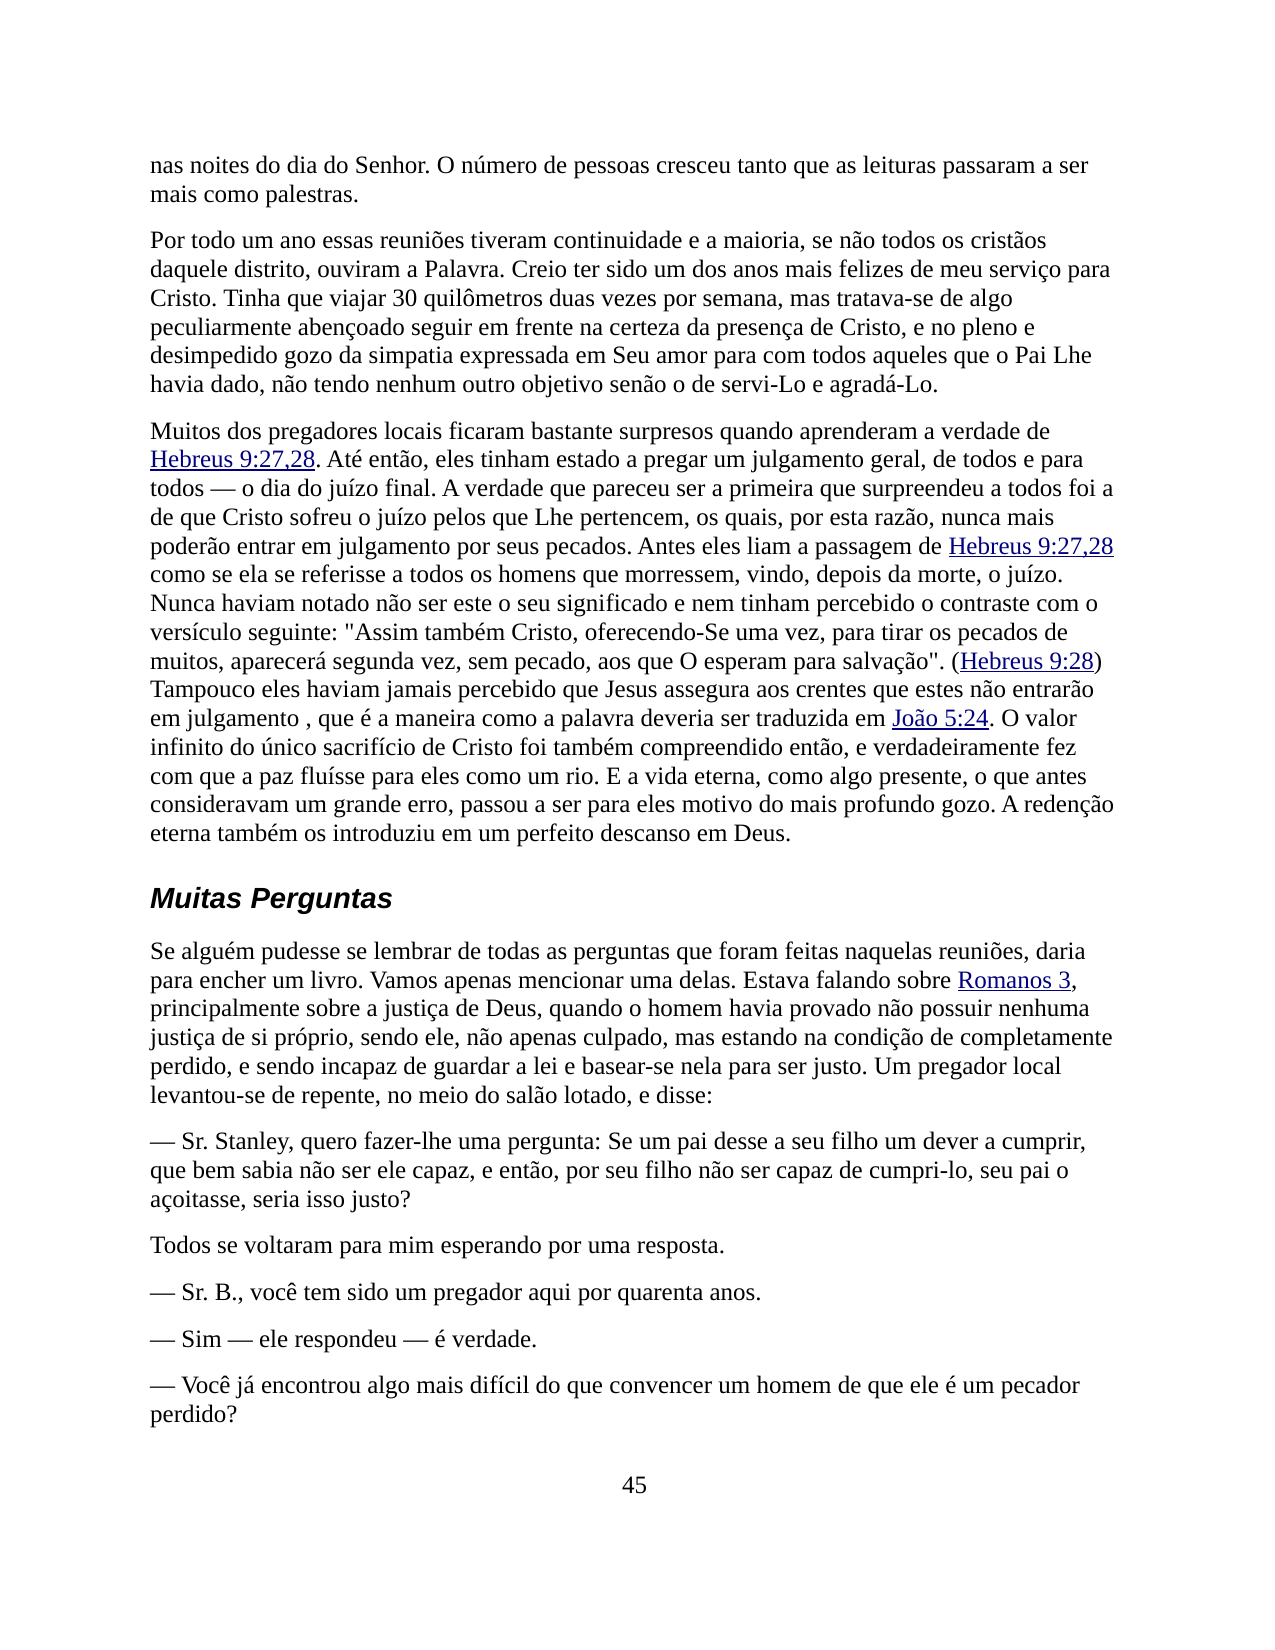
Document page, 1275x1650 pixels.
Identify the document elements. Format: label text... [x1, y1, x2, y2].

text Por todo um ano essas reuniões tiveram continuidade e a maioria, se não todos os cristãos daquele distrito, ouviram a Palavra. Creio ter sido um dos anos mais felizes de meu serviço para Cristo. Tinha que viajar 30 quilômetros duas vezes por semana, mas tratava-se de algo peculiarmente abençoado seguir em frente na certeza da presença de Cristo, e no pleno e desimpedido gozo da simpatia expressada em Seu amor para com todos aqueles que o Pai Lhe havia dado, não tendo nenhum outro objetivo senão o de servi-Lo e agradá-Lo. [150, 225, 1125, 398]
text — Sr. Stanley, quero fazer-lhe uma pergunta: Se um pai desse a seu filho um dever a cumprir, que bem sabia não ser ele capaz, e então, por seu filho não ser capaz de cumpri-lo, seu pai o açoitasse, seria isso justo? [150, 1126, 1125, 1213]
text — Você já encontrou algo mais difícil do que convencer um homem de que ele é um pecador perdido? [150, 1371, 1125, 1428]
subtitle Muitas Perguntas [150, 881, 1125, 914]
text Se alguém pudesse se lembrar de todas as perguntas que foram feitas naquelas reuniões, daria para encher um livro. Vamos apenas mencionar uma delas. Estava falando sobre Romanos 3, principalmente sobre a justiça de Deus, quando o homem havia provado não possuir nenhuma justiça de si próprio, sendo ele, não apenas culpado, mas estando na condição de completamente perdido, e sendo incapaz de guardar a lei e basear-se nela para ser justo. Um pregador local levantou-se de repente, no meio do salão lotado, e disse: [150, 936, 1125, 1108]
text — Sim — ele respondeu — é verdade. [150, 1324, 1125, 1353]
text nas noites do dia do Senhor. O número de pessoas cresceu tanto que as leituras passaram a ser mais como palestras. [150, 150, 1125, 207]
text Muitos dos pregadores locais ficaram bastante surpresos quando aprenderam a verdade de Hebreus 9:27,28. Até então, eles tinham estado a pregar um julgamento geral, de todos e para todos — o dia do juízo final. A verdade que pareceu ser a primeira que surpreendeu a todos foi a de que Cristo sofreu o juízo pelos que Lhe pertencem, os quais, por esta razão, nunca mais poderão entrar em julgamento por seus pecados. Antes eles liam a passagem de Hebreus 9:27,28 como se ela se referisse a todos os homens que morressem, vindo, depois da morte, o juízo. Nunca haviam notado não ser este o seu significado e nem tinham percebido o contraste com o versículo seguinte: "Assim também Cristo, oferecendo-Se uma vez, para tirar os pecados de muitos, aparecerá segunda vez, sem pecado, aos que O esperam para salvação". (Hebreus 9:28) Tampouco eles haviam jamais percebido que Jesus assegura aos crentes que estes não entrarão em julgamento , que é a maneira como a palavra deveria ser traduzida em João 5:24. O valor infinito do único sacrifício de Cristo foi também compreendido então, e verdadeiramente fez com que a paz fluísse para eles como um rio. E a vida eterna, como algo presente, o que antes consideravam um grande erro, passou a ser para eles motivo do mais profundo gozo. A redenção eterna também os introduziu em um perfeito descanso em Deus. [150, 416, 1125, 847]
text Todos se voltaram para mim esperando por uma resposta. [150, 1231, 1125, 1259]
text — Sr. B., você tem sido um pregador aqui por quarenta anos. [150, 1277, 1125, 1306]
